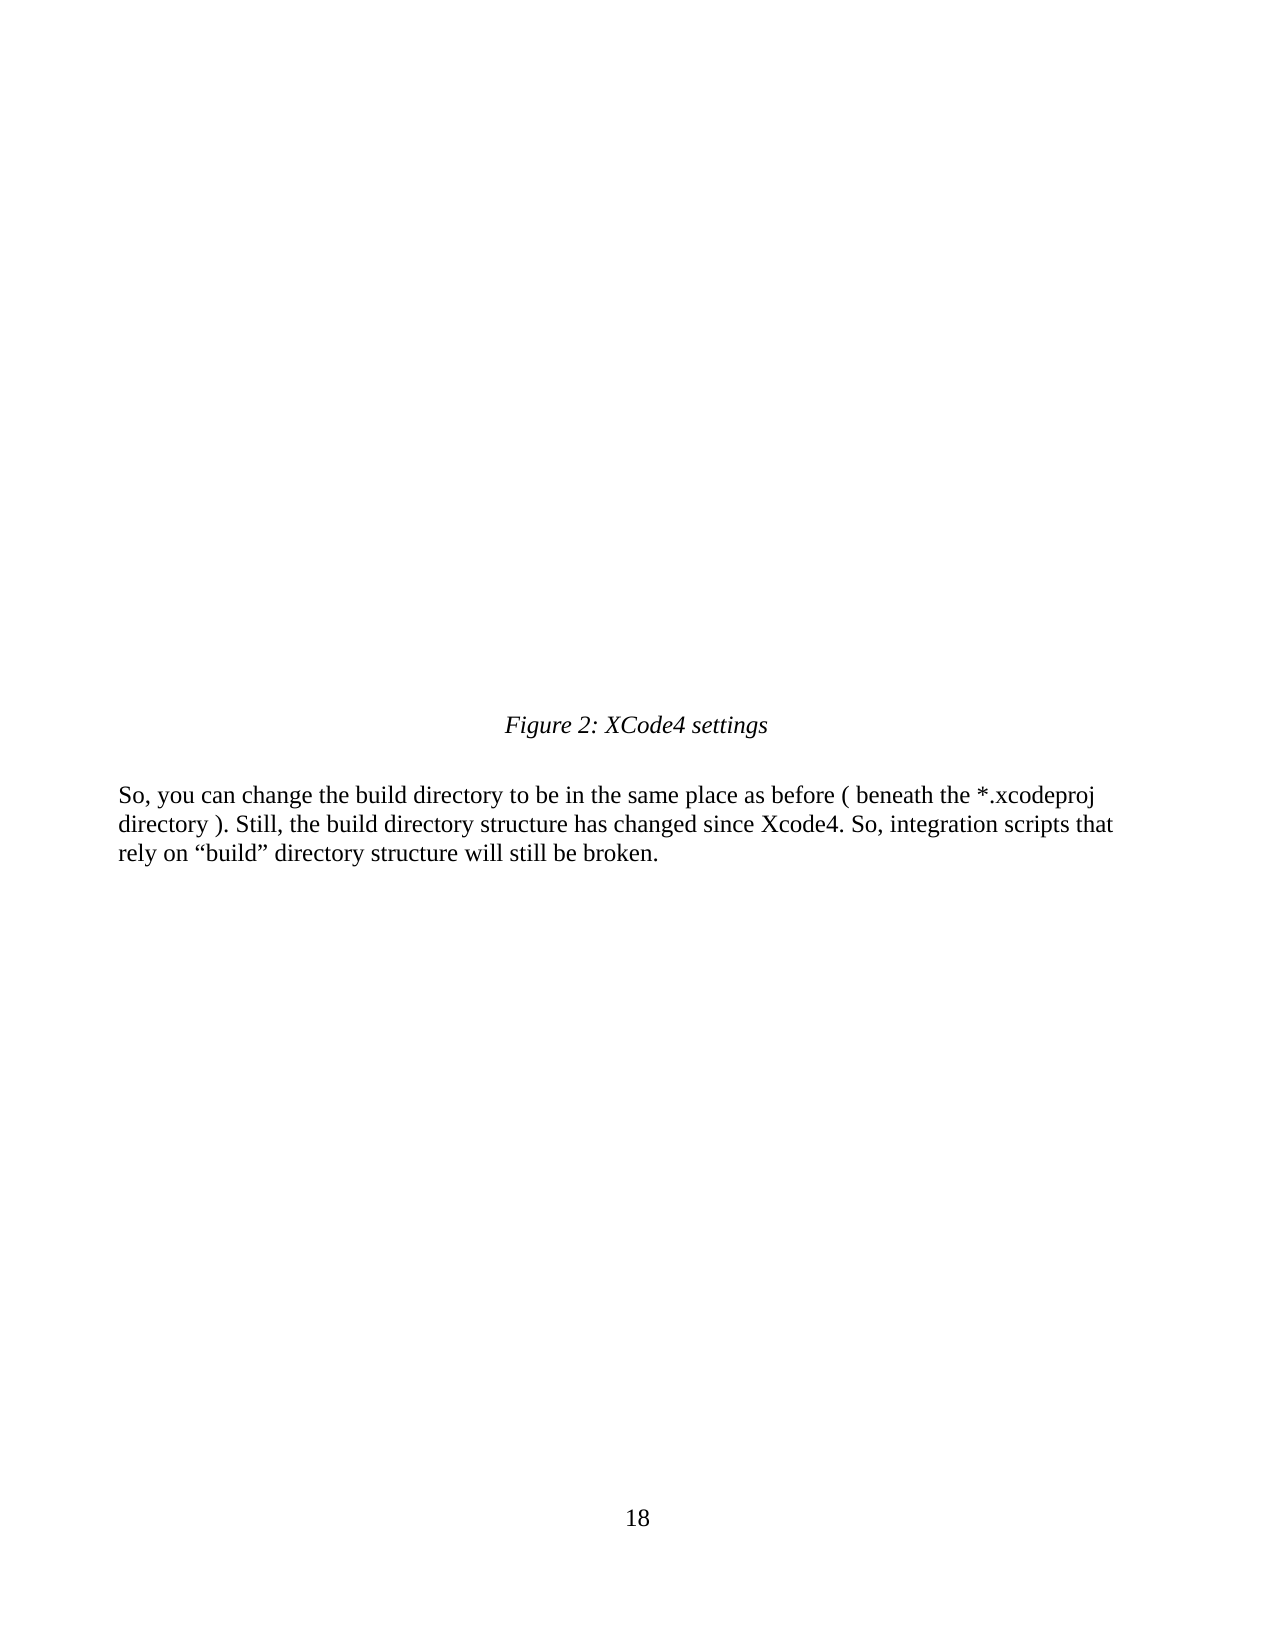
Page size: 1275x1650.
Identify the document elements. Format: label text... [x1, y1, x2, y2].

text So, you can change the build directory to be in the same place as before ( beneath the *.xcodeproj directory ). Still, the build directory structure has changed since Xcode4. So, integration scripts that rely on “build” directory structure will still be broken. [118, 780, 1157, 866]
text Figure 2: XCode4 settings [118, 131, 1157, 739]
